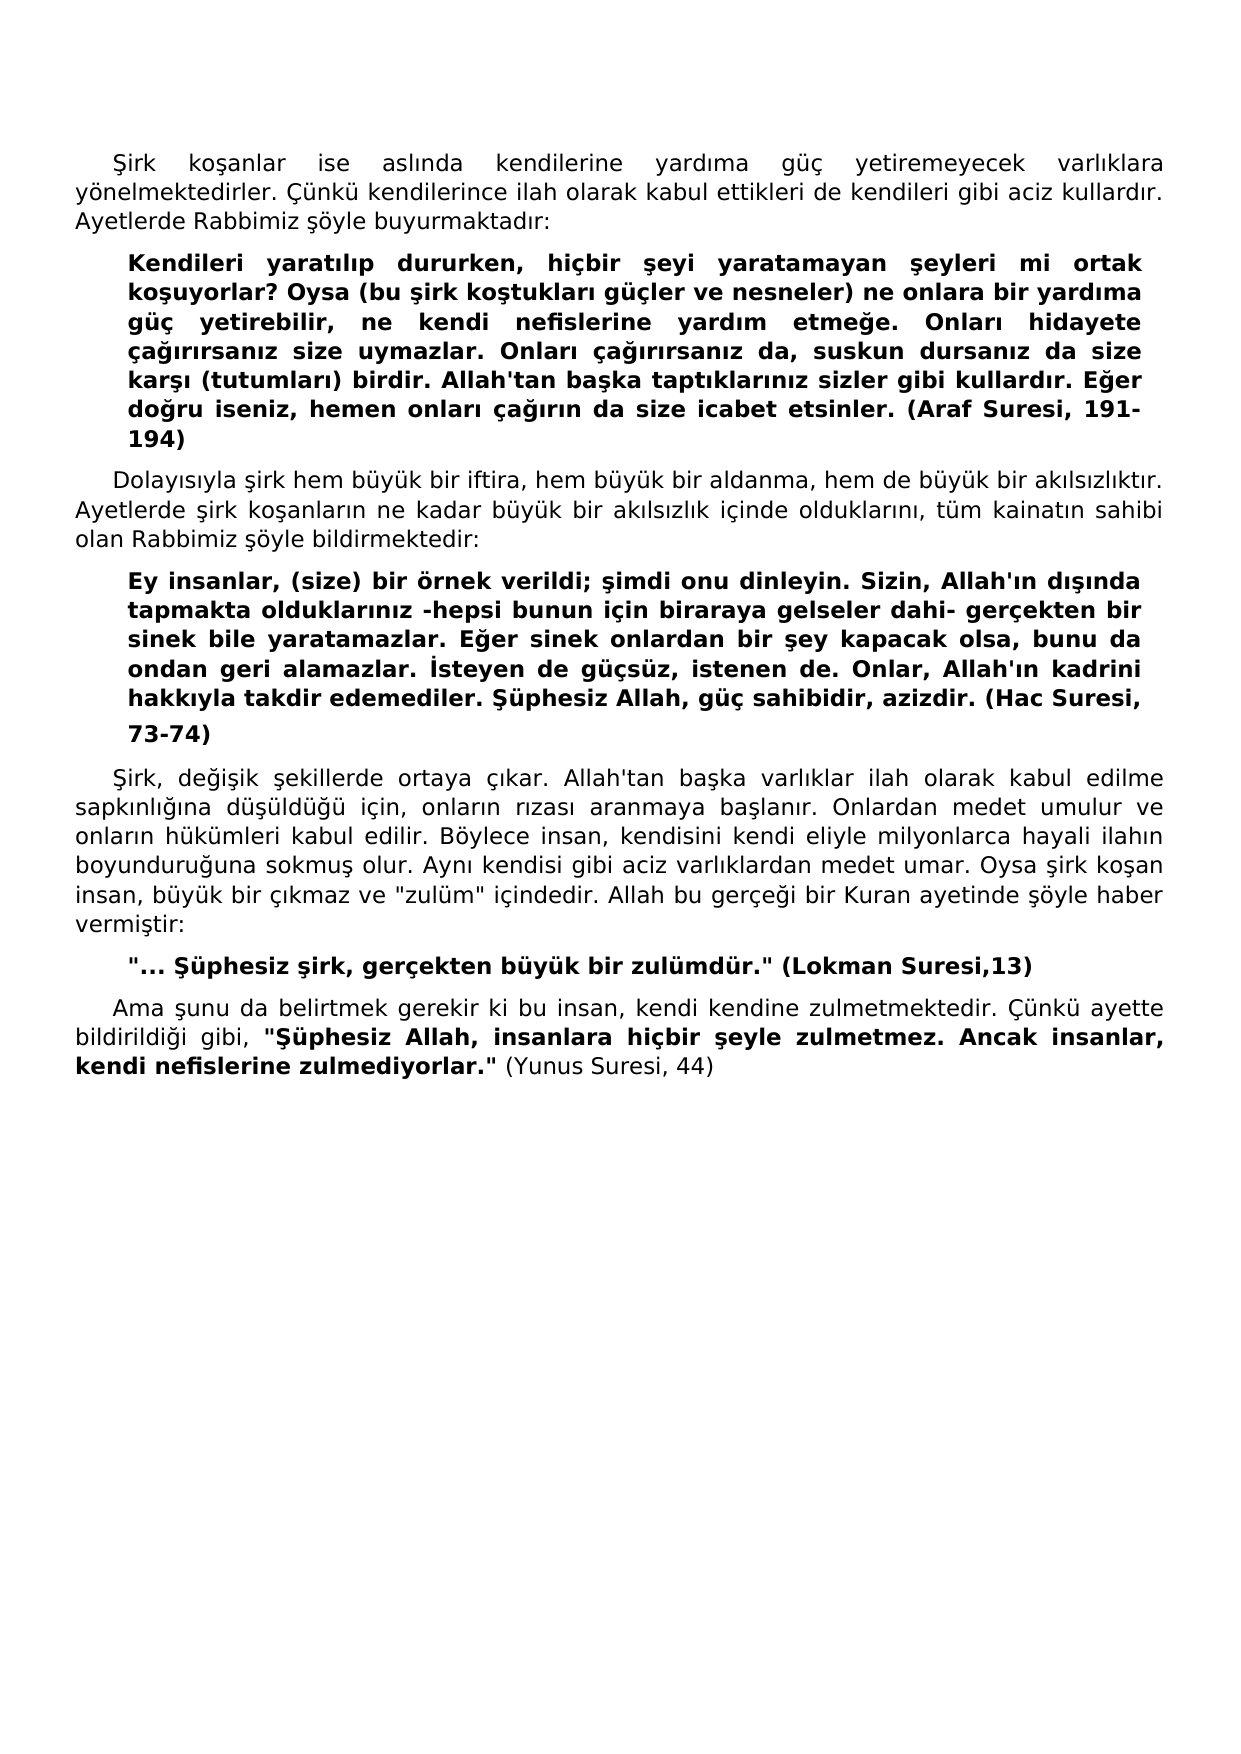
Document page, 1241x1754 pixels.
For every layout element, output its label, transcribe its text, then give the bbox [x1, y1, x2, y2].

text Şirk koşanlar ise aslında kendilerine yardıma güç yetiremeyecek varlıklara yönelmektedirler. Çünkü kendilerince ilah olarak kabul ettikleri de kendileri gibi aciz kullardır. Ayetlerde Rabbimiz şöyle buyurmaktadır: [75, 150, 1165, 235]
text Ama şunu da belirtmek gerekir ki bu insan, kendi kendine zulmetmektedir. Çünkü ayette bildirildiği gibi, "Şüphesiz Allah, insanlara hiçbir şeyle zulmetmez. Ancak insanlar, kendi nefislerine zulmediyorlar." (Yunus Suresi, 44) [75, 995, 1165, 1080]
text Ey insanlar, (size) bir örnek verildi; şimdi onu dinleyin. Sizin, Allah'ın dışında tapmakta olduklarınız -hepsi bunun için biraraya gelseler dahi- gerçekten bir sinek bile yaratamazlar. Eğer sinek onlardan bir şey kapacak olsa, bunu da ondan geri alamazlar. İsteyen de güçsüz, istenen de. Onlar, Allah'ın kadrini hakkıyla takdir edemediler. Şüphesiz Allah, güç sahibidir, azizdir. (Hac Suresi, 73-74) [127, 568, 1143, 749]
text "... Şüphesiz şirk, gerçekten büyük bir zulümdür." (Lokman Suresi,13) [127, 953, 1143, 980]
text Şirk, değişik şekillerde ortaya çıkar. Allah'tan başka varlıklar ilah olarak kabul edilme sapkınlığına düşüldüğü için, onların rızası aranmaya başlanır. Onlardan medet umulur ve onların hükümleri kabul edilir. Böylece insan, kendisini kendi eliyle milyonlarca hayali ilahın boyunduruğuna sokmuş olur. Aynı kendisi gibi aciz varlıklardan medet umar. Oysa şirk koşan insan, büyük bir çıkmaz ve "zulüm" içindedir. Allah bu gerçeği bir Kuran ayetinde şöyle haber vermiştir: [75, 765, 1165, 938]
text Dolayısıyla şirk hem büyük bir iftira, hem büyük bir aldanma, hem de büyük bir akılsızlıktır. Ayetlerde şirk koşanların ne kadar büyük bir akılsızlık içinde olduklarını, tüm kainatın sahibi olan Rabbimiz şöyle bildirmektedir: [75, 468, 1165, 553]
text Kendileri yaratılıp dururken, hiçbir şeyi yaratamayan şeyleri mi ortak koşuyorlar? Oysa (bu şirk koştukları güçler ve nesneler) ne onlara bir yardıma güç yetirebilir, ne kendi nefislerine yardım etmeğe. Onları hidayete çağırırsanız size uymazlar. Onları çağırırsanız da, suskun dursanız da size karşı (tutumları) birdir. Allah'tan başka taptıklarınız sizler gibi kullardır. Eğer doğru iseniz, hemen onları çağırın da size icabet etsinler. (Araf Suresi, 191-194) [127, 250, 1143, 453]
